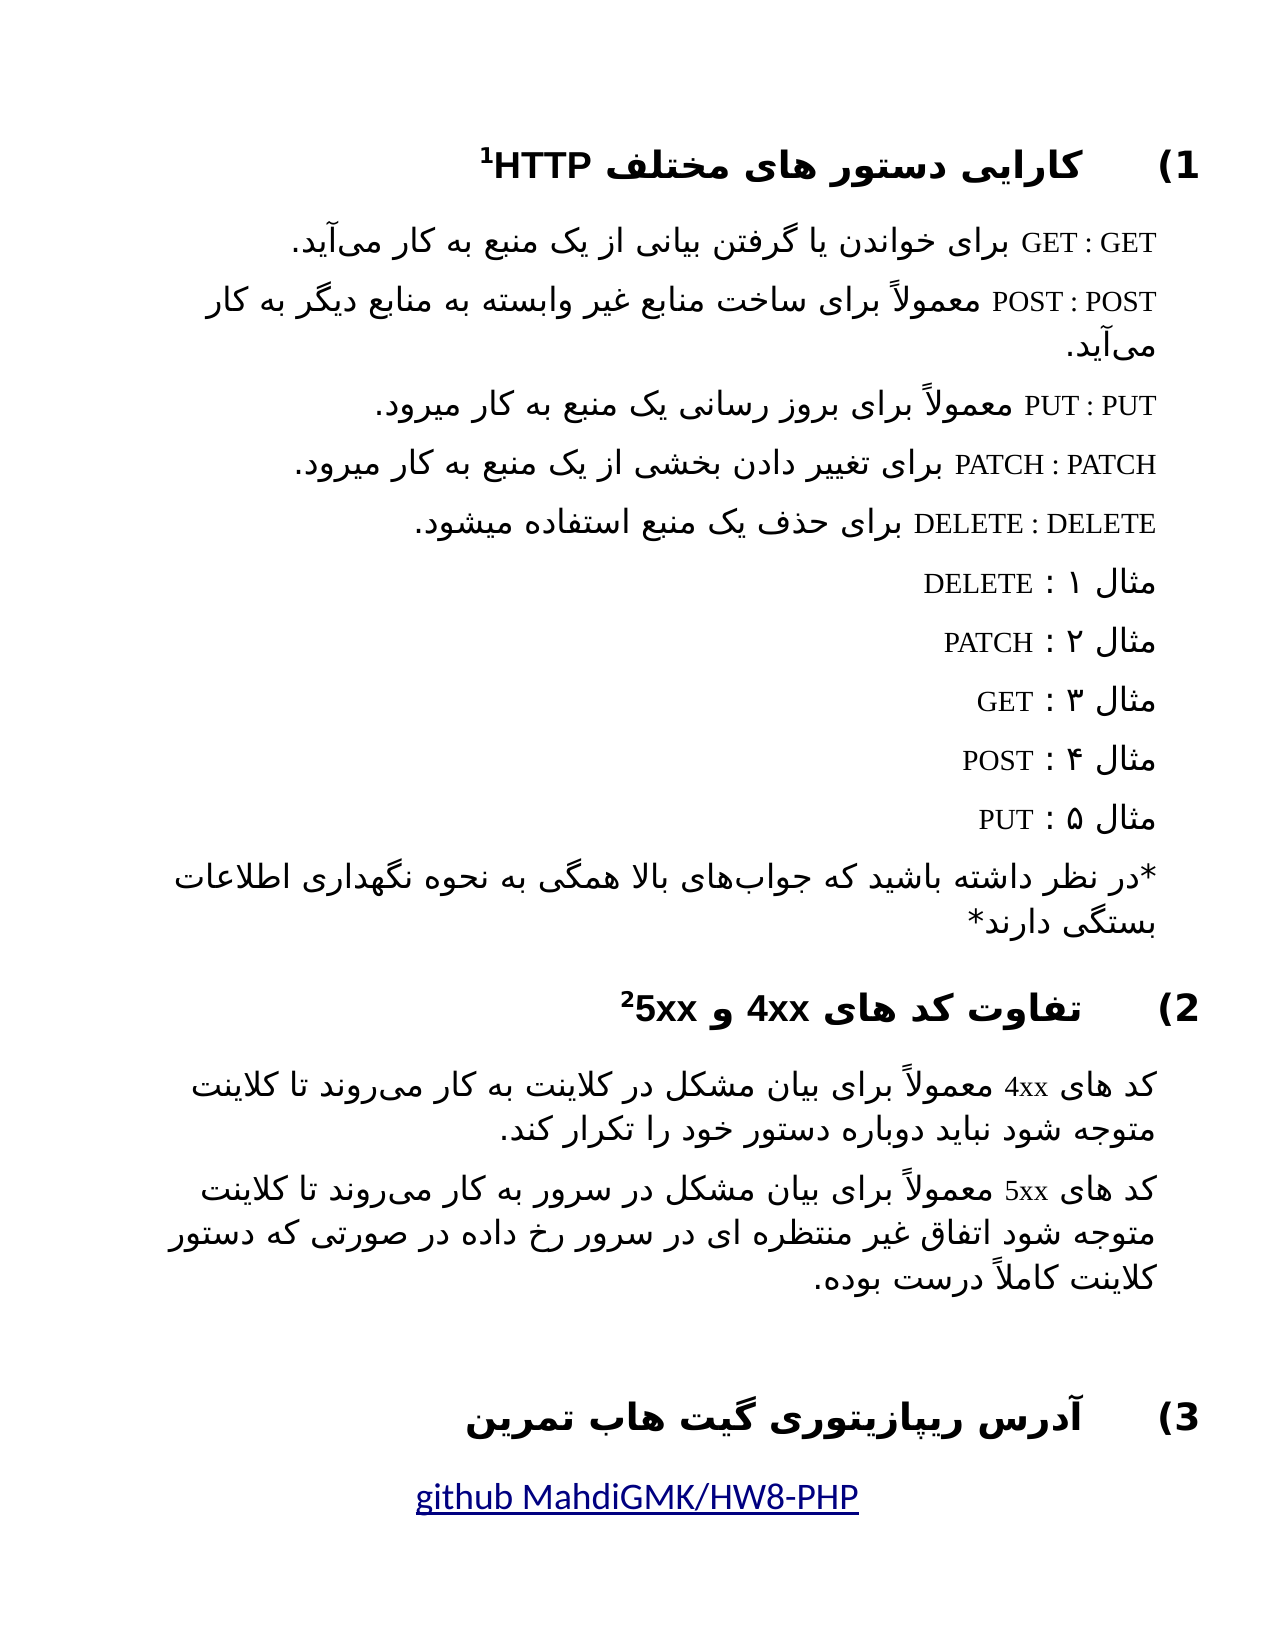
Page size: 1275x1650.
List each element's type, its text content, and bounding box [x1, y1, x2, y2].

text PUT : PUT معمولاً برای بروز رسانی یک منبع به کار میرود. [118, 384, 1157, 423]
subtitle آدرس ریپازیتوری گیت هاب تمرین [118, 1395, 1157, 1439]
text مثال ۴ : POST [118, 739, 1157, 778]
text github MahdiGMK/HW8-PHP [118, 1473, 1157, 1519]
text GET : GET برای خواندن یا گرفتن بیانی از یک منبع به کار می‌آید. [118, 222, 1157, 261]
text مثال ۵ : PUT [118, 799, 1157, 838]
text مثال ۱ : DELETE [118, 562, 1157, 601]
text POST : POST معمولاً برای ساخت منابع غیر وابسته به منابع دیگر به کار می‌آید. [118, 281, 1157, 364]
text DELETE : DELETE برای حذف یک منبع استفاده میشود. [118, 503, 1157, 542]
text PATCH : PATCH برای تغییر دادن بخشی از یک منبع به کار میرود. [118, 444, 1157, 483]
text *در نظر داشته باشید که جواب‌های بالا همگی به نحوه نگهداری اطلاعات بستگی دارند* [118, 858, 1157, 941]
subtitle کارایی دستور های مختلف HTTP [118, 143, 1157, 187]
text مثال ۲ : PATCH [118, 621, 1157, 660]
text کد های 4xx معمولاً برای بیان مشکل در کلاینت به کار می‌روند تا کلاینت متوجه شود نباید دوباره دستور خود را تکرار کند. [118, 1065, 1157, 1149]
text مثال ۳ : GET [118, 680, 1157, 719]
subtitle تفاوت کد های 4xx و 5xx [118, 987, 1157, 1031]
text کد های 5xx معمولاً برای بیان مشکل در سرور به کار می‌روند تا کلاینت متوجه شود اتفاق غیر منتظره ای در سرور رخ داده در صورتی که دستور کلاینت کاملاً درست بوده. [118, 1169, 1157, 1297]
